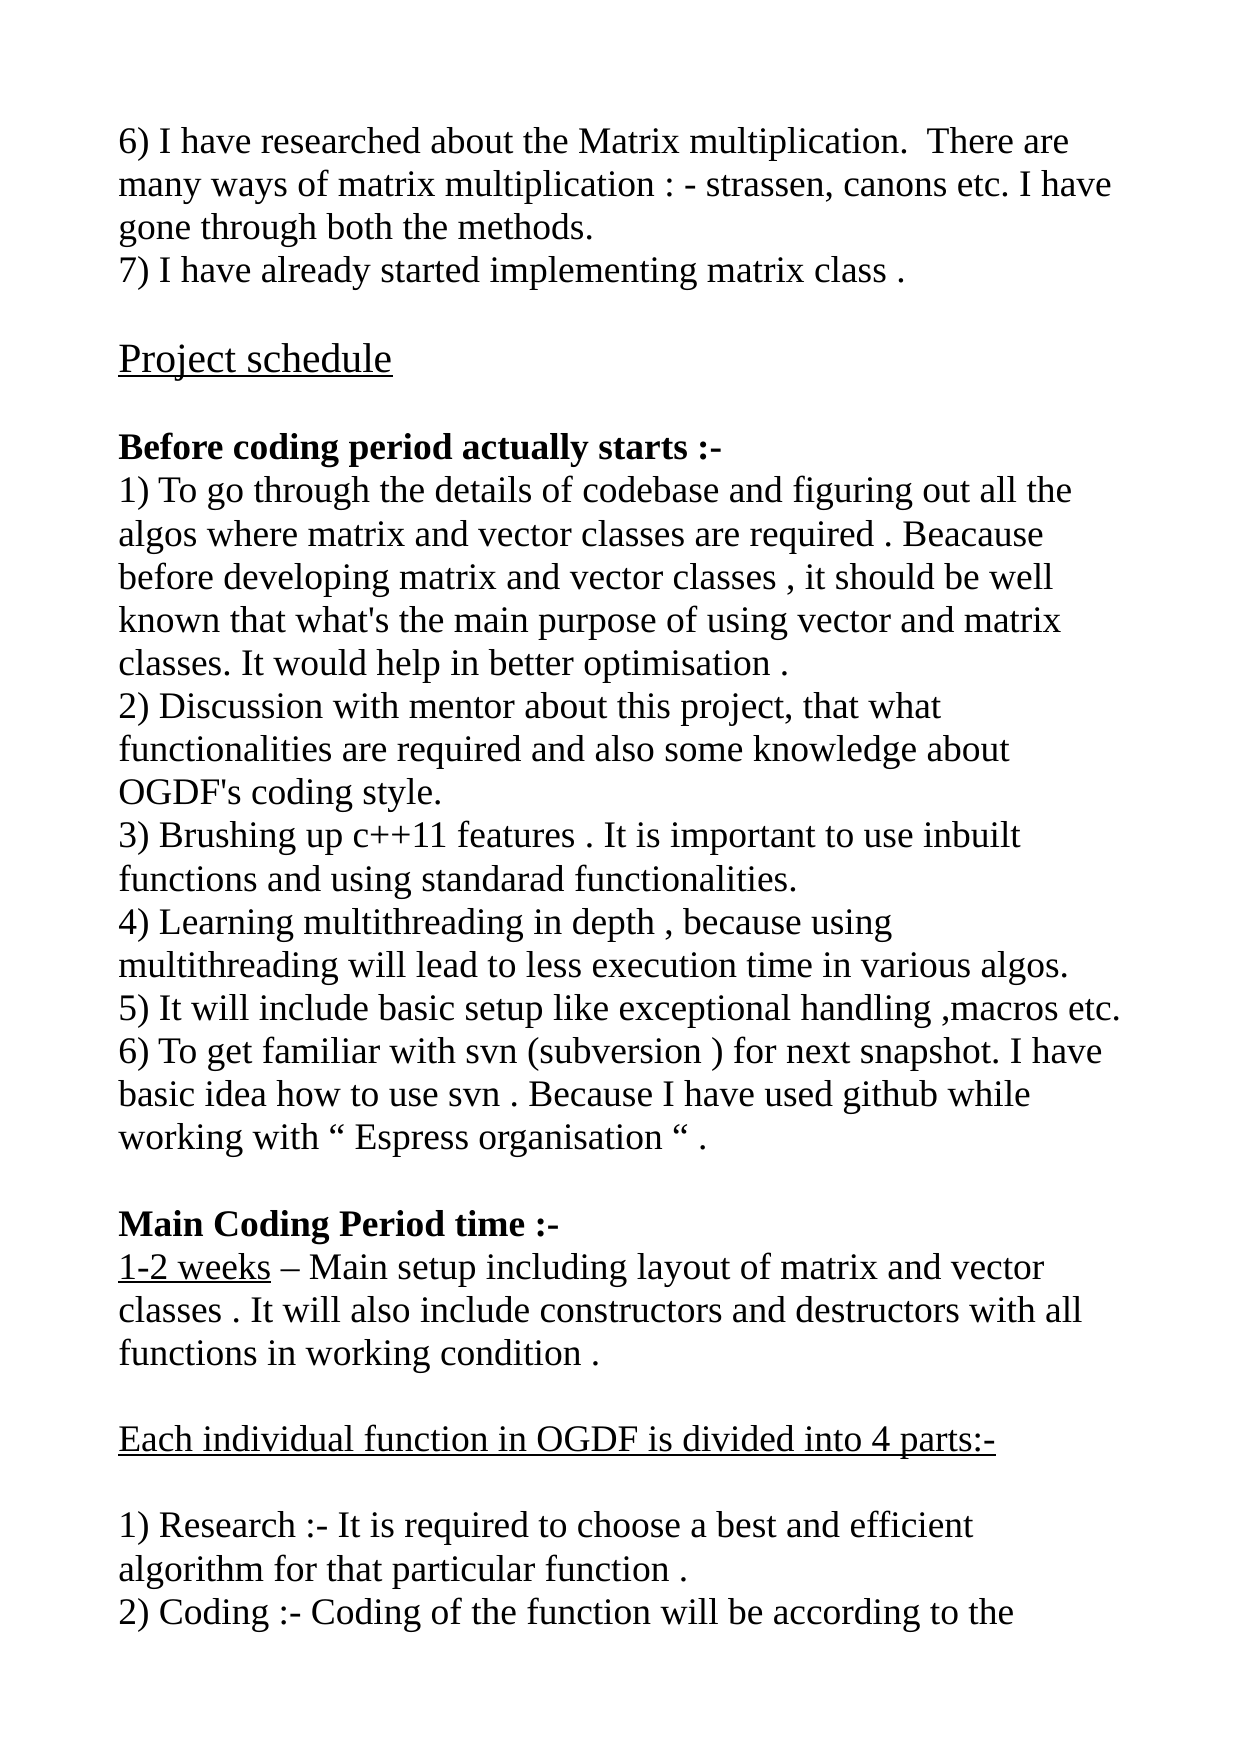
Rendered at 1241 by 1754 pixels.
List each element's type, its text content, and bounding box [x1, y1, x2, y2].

text 7) I have already started implementing matrix class . [118, 247, 1122, 291]
text 6) I have researched about the Matrix multiplication. There are many ways of matrix multiplication : - strassen, canons etc. I have gone through both the methods. [118, 118, 1122, 247]
text 2) Coding :- Coding of the function will be according to the [118, 1589, 1122, 1632]
text 1-2 weeks – Main setup including layout of matrix and vector classes . It will also include constructors and destructors with all functions in working condition . [118, 1244, 1122, 1373]
text 6) To get familiar with svn (subversion ) for next snapshot. I have basic idea how to use svn . Because I have used github while working with “ Espress organisation “ . [118, 1028, 1122, 1158]
text Each individual function in OGDF is divided into 4 parts:- [118, 1417, 1122, 1460]
text Before coding period actually starts :- [118, 425, 1122, 468]
text 2) Discussion with mentor about this project, that what functionalities are required and also some knowledge about OGDF's coding style. [118, 683, 1122, 813]
text 5) It will include basic setup like exceptional handling ,macros etc. [118, 985, 1122, 1028]
text 4) Learning multithreading in depth , because using multithreading will lead to less execution time in various algos. [118, 899, 1122, 985]
text 1) Research :- It is required to choose a best and efficient algorithm for that particular function . [118, 1503, 1122, 1589]
text 1) To go through the details of codebase and figuring out all the algos where matrix and vector classes are required . Beacause before developing matrix and vector classes , it should be well known that what's the main purpose of using vector and matrix classes. It would help in better optimisation . [118, 468, 1122, 683]
text 3) Brushing up c++11 features . It is important to use inbuilt functions and using standarad functionalities. [118, 813, 1122, 899]
text Project schedule [118, 334, 1122, 382]
text Main Coding Period time :- [118, 1201, 1122, 1244]
